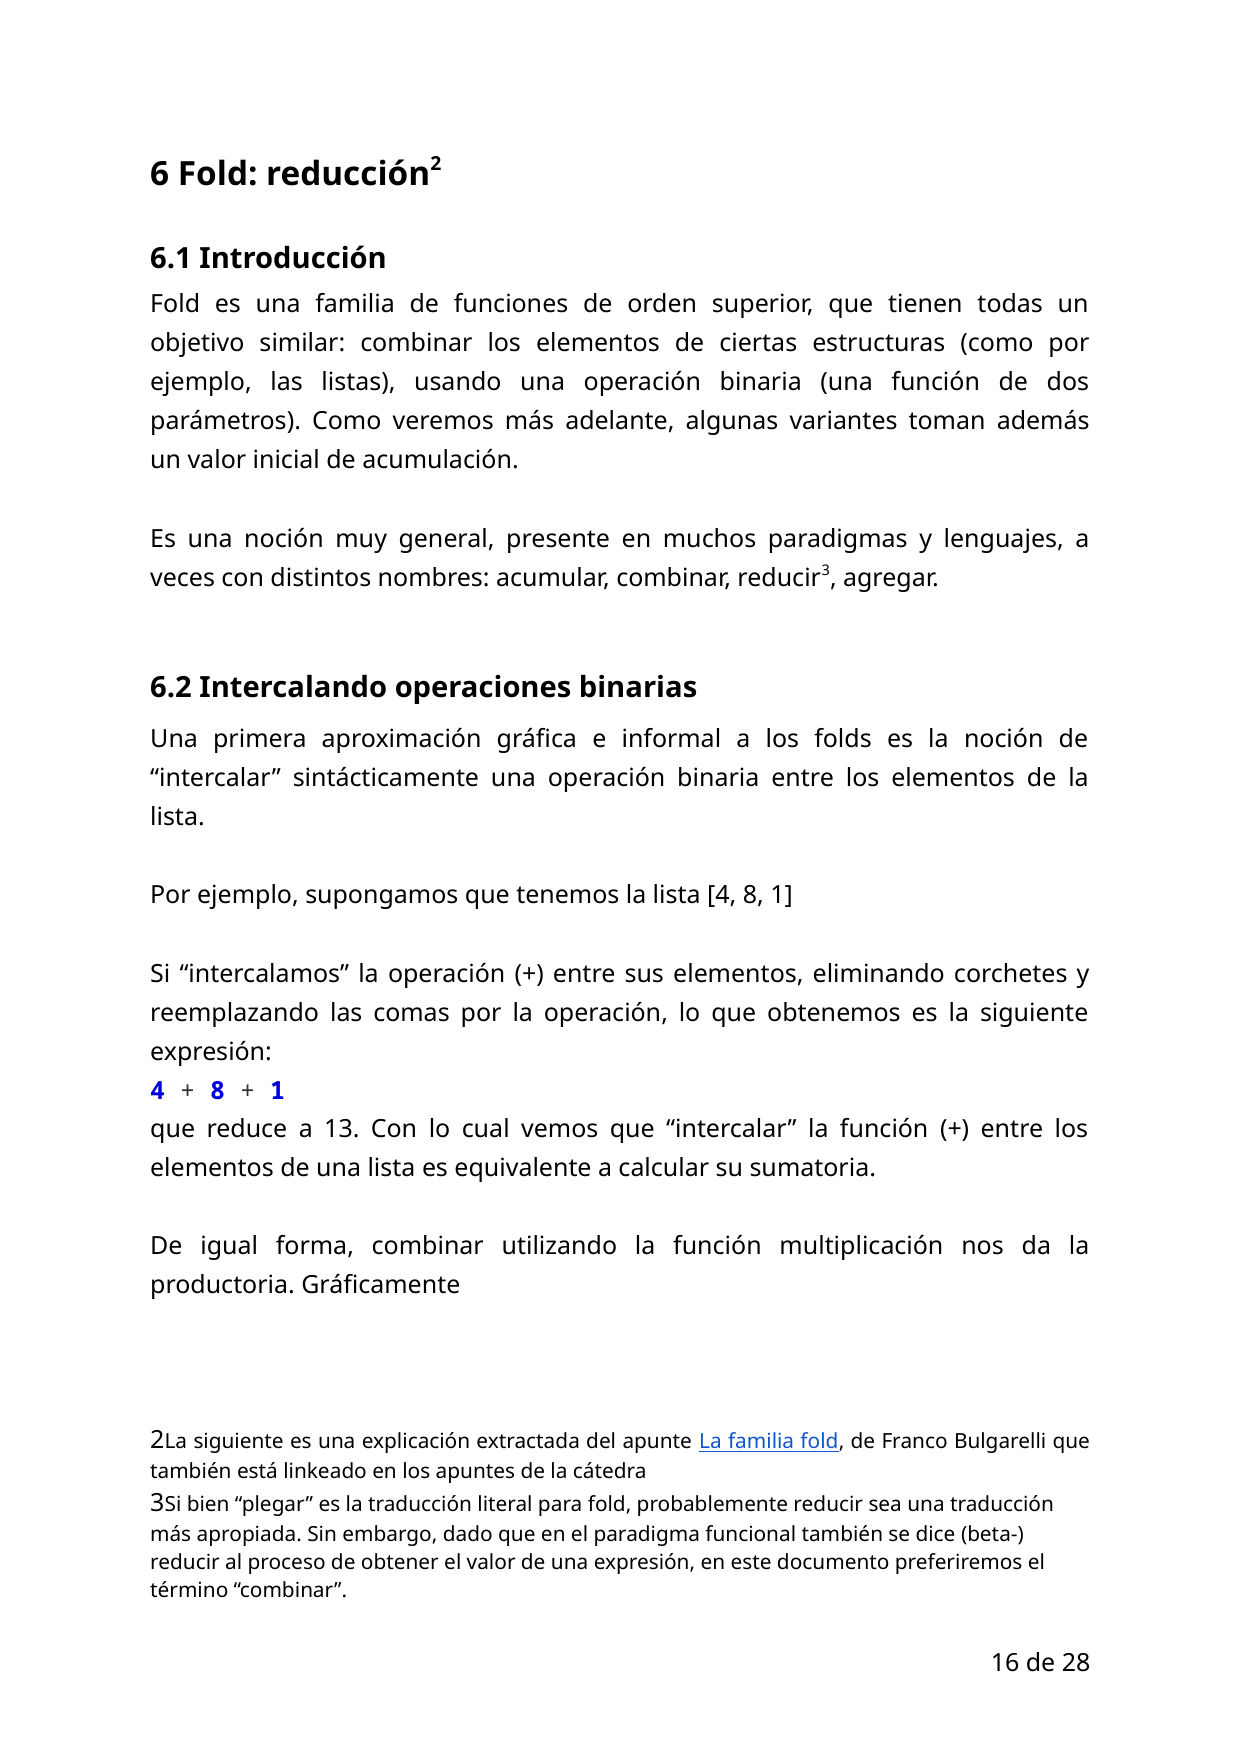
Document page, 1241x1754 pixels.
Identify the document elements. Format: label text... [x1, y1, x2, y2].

text 4 + 8 + 1 [150, 1073, 1090, 1107]
text Es una noción muy general, presente en muchos paradigmas y lenguajes, a veces con distintos nombres: acumular, combinar, reducir, agregar. [150, 520, 1090, 594]
text Una primera aproximación gráfica e informal a los folds es la noción de “intercalar” sintácticamente una operación binaria entre los elementos de la lista. [150, 720, 1090, 833]
text De igual forma, combinar utilizando la función multiplicación nos da la productoria. Gráficamente [150, 1228, 1090, 1301]
text La siguiente es una explicación extractada del apunte La familia fold, de Franco Bulgarelli que también está linkeado en los apuntes de la cátedra [150, 1422, 1090, 1484]
subtitle 6.1 Introducción [150, 237, 1090, 277]
text que reduce a 13. Con lo cual vemos que “intercalar” la función (+) entre los elementos de una lista es equivalente a calcular su sumatoria. [150, 1110, 1090, 1183]
text Si bien “plegar” es la traducción literal para fold, probablemente reducir sea una traducción más apropiada. Sin embargo, dado que en el paradigma funcional también se dice (beta-) reducir al proceso de obtener el valor de una expresión, en este documento preferiremos el término “combinar”. [150, 1484, 1090, 1604]
subtitle 6 Fold: reducción [150, 150, 1090, 195]
subtitle 6.2 Intercalando operaciones binarias [150, 666, 1090, 706]
text Por ejemplo, supongamos que tenemos la lista [4, 8, 1] [150, 877, 1090, 911]
text Si “intercalamos” la operación (+) entre sus elementos, eliminando corchetes y reemplazando las comas por la operación, lo que obtenemos es la siguiente expresión: [150, 955, 1090, 1068]
text Fold es una familia de funciones de orden superior, que tienen todas un objetivo similar: combinar los elementos de ciertas estructuras (como por ejemplo, las listas), usando una operación binaria (una función de dos parámetros). Como veremos más adelante, algunas variantes toman además un valor inicial de acumulación. [150, 285, 1090, 476]
